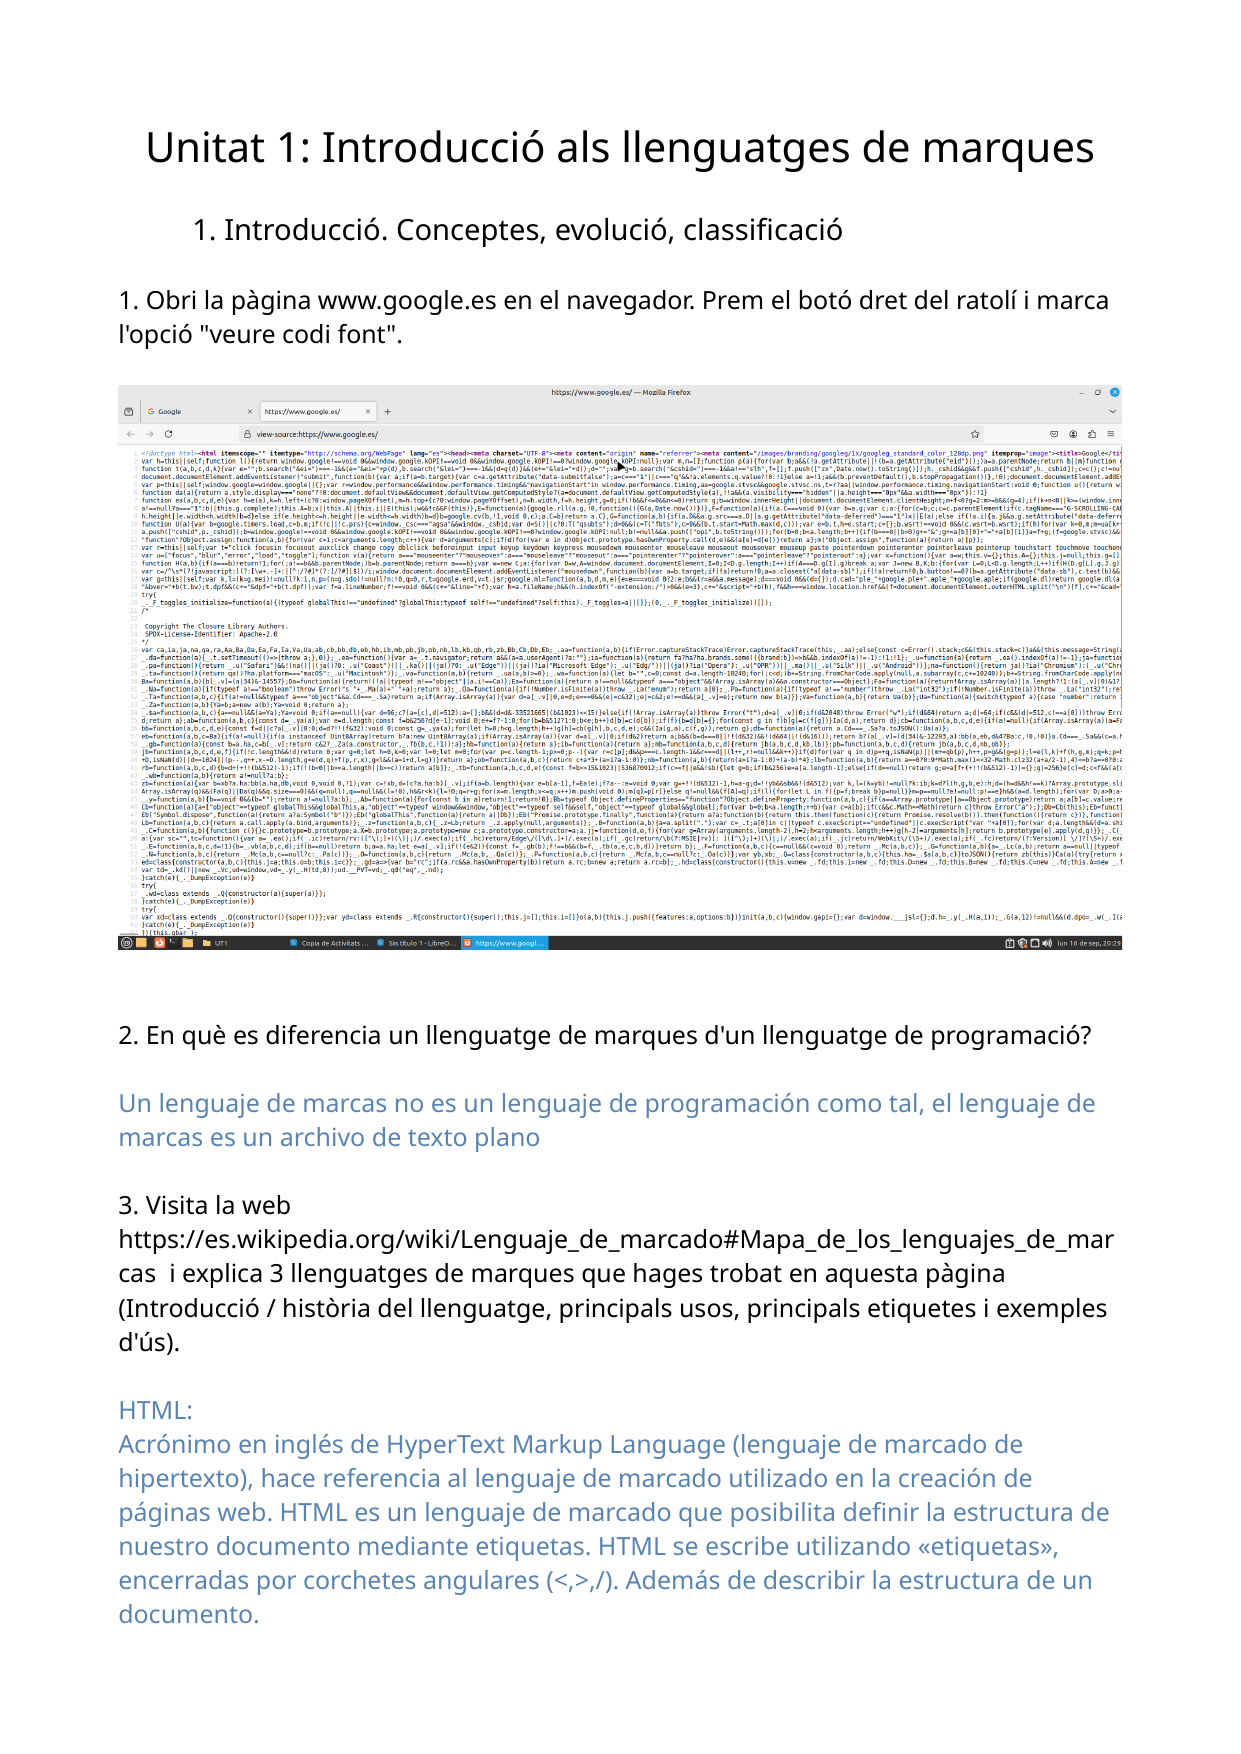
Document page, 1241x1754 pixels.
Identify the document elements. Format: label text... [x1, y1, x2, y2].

text HTML: [118, 1392, 1122, 1426]
text Acrónimo en inglés de HyperText Markup Language (lenguaje de marcado de hipertexto), hace referencia al lenguaje de marcado utilizado en la creación de páginas web. HTML es un lenguaje de marcado que posibilita definir la estructura de nuestro documento mediante etiquetas. HTML se escribe utilizando «etiquetas», encerradas por corchetes angulares (<,>,/). Además de describir la estructura de un documento. [118, 1426, 1122, 1631]
text 1. Introducció. Conceptes, evolució, classificació [118, 209, 1122, 249]
text Unitat 1: Introducció als llenguatges de marques [118, 118, 1122, 175]
text 1. Obri la pàgina www.google.es en el navegador. Prem el botó dret del ratolí i marca l'opció "veure codi font". [118, 283, 1122, 351]
text 3. Visita la web https://es.wikipedia.org/wiki/Lenguaje_de_marcado#Mapa_de_los_lenguajes_de_marcas i explica 3 llenguatges de marques que hages trobat en aquesta pàgina (Introducció / història del llenguatge, principals usos, principals etiquetes i exemples d'ús). [118, 1188, 1122, 1358]
text Un lenguaje de marcas no es un lenguaje de programación como tal, el lenguaje de marcas es un archivo de texto plano [118, 1086, 1122, 1154]
picture [118, 385, 1123, 950]
text 2. En què es diferencia un llenguatge de marques d'un llenguatge de programació? [118, 1018, 1122, 1052]
